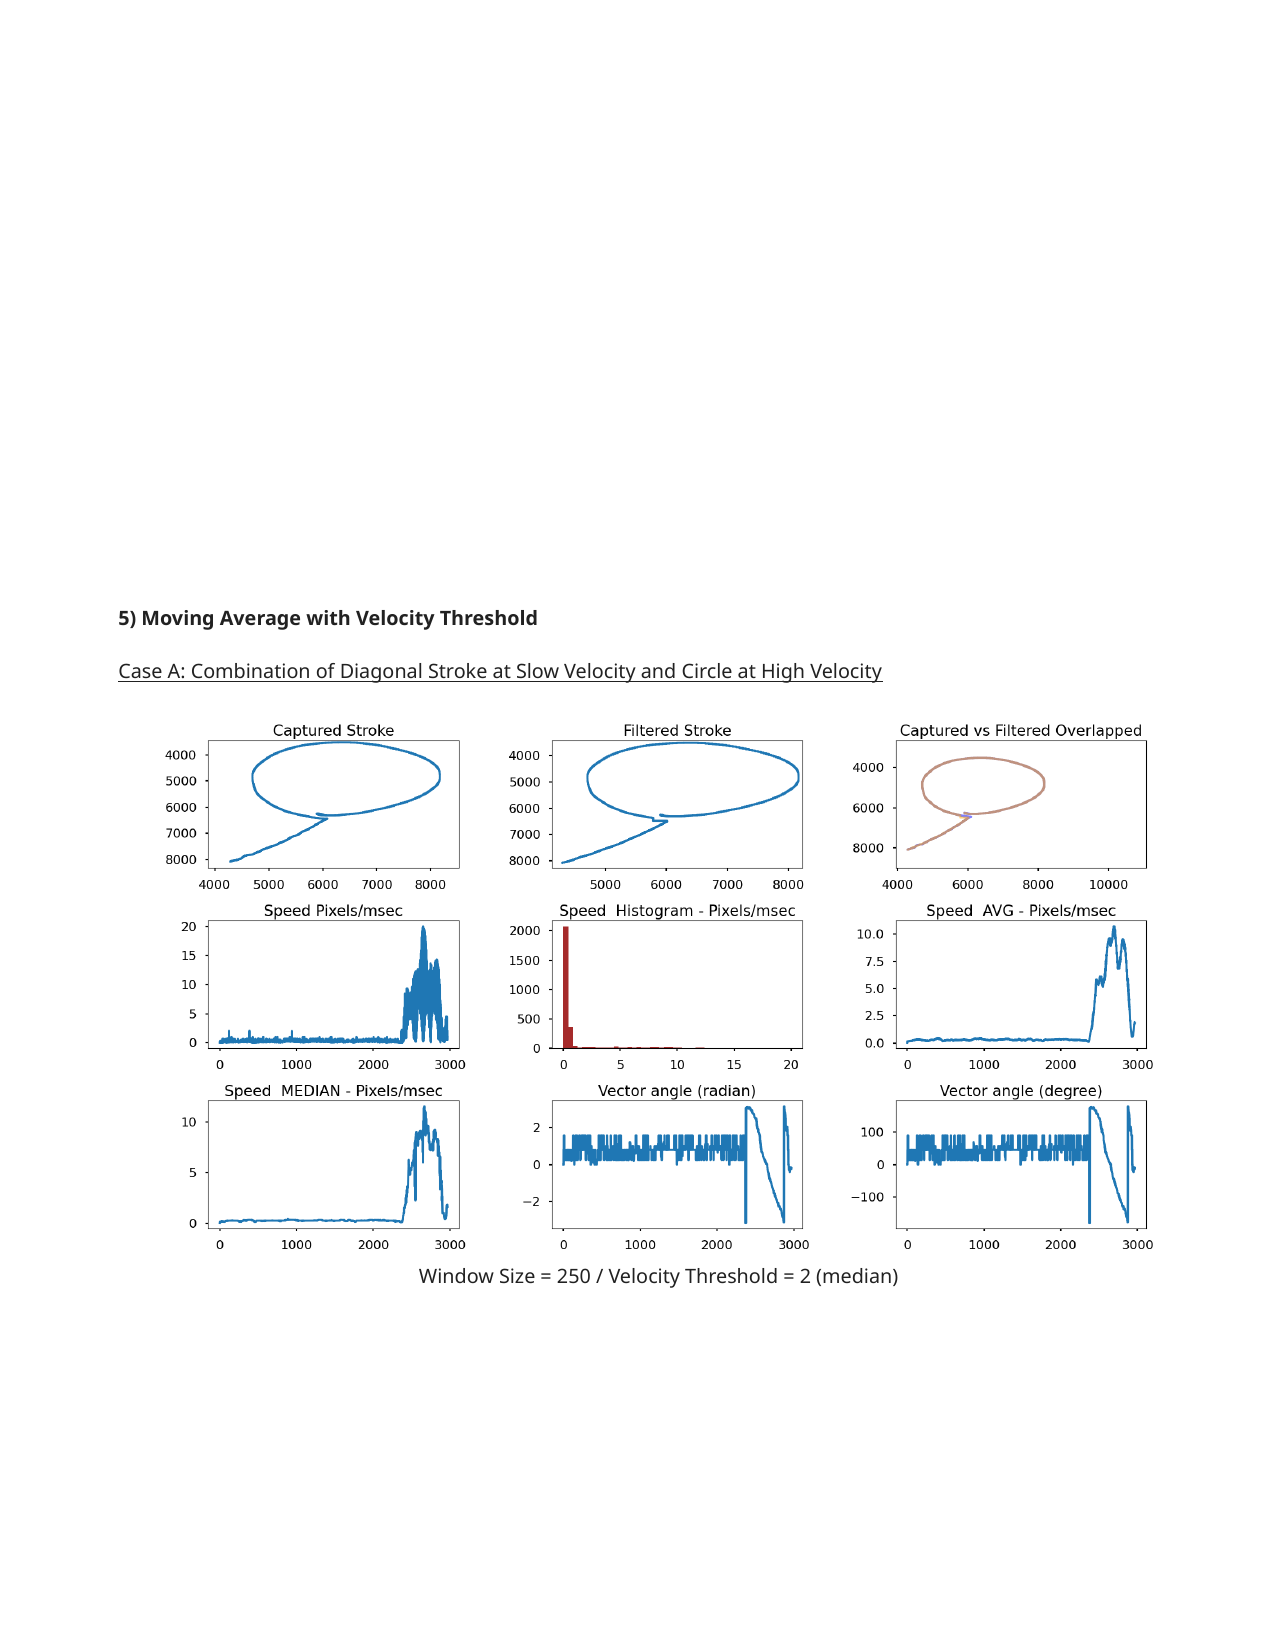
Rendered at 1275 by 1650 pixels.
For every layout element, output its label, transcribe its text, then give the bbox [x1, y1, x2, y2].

text Case A: Combination of Diagonal Stroke at Slow Velocity and Circle at High Velocity [118, 658, 1157, 685]
text 5) Moving Average with Velocity Threshold [118, 604, 1157, 631]
text Window Size = 250 / Velocity Threshold = 2 (median) [118, 740, 1157, 1289]
